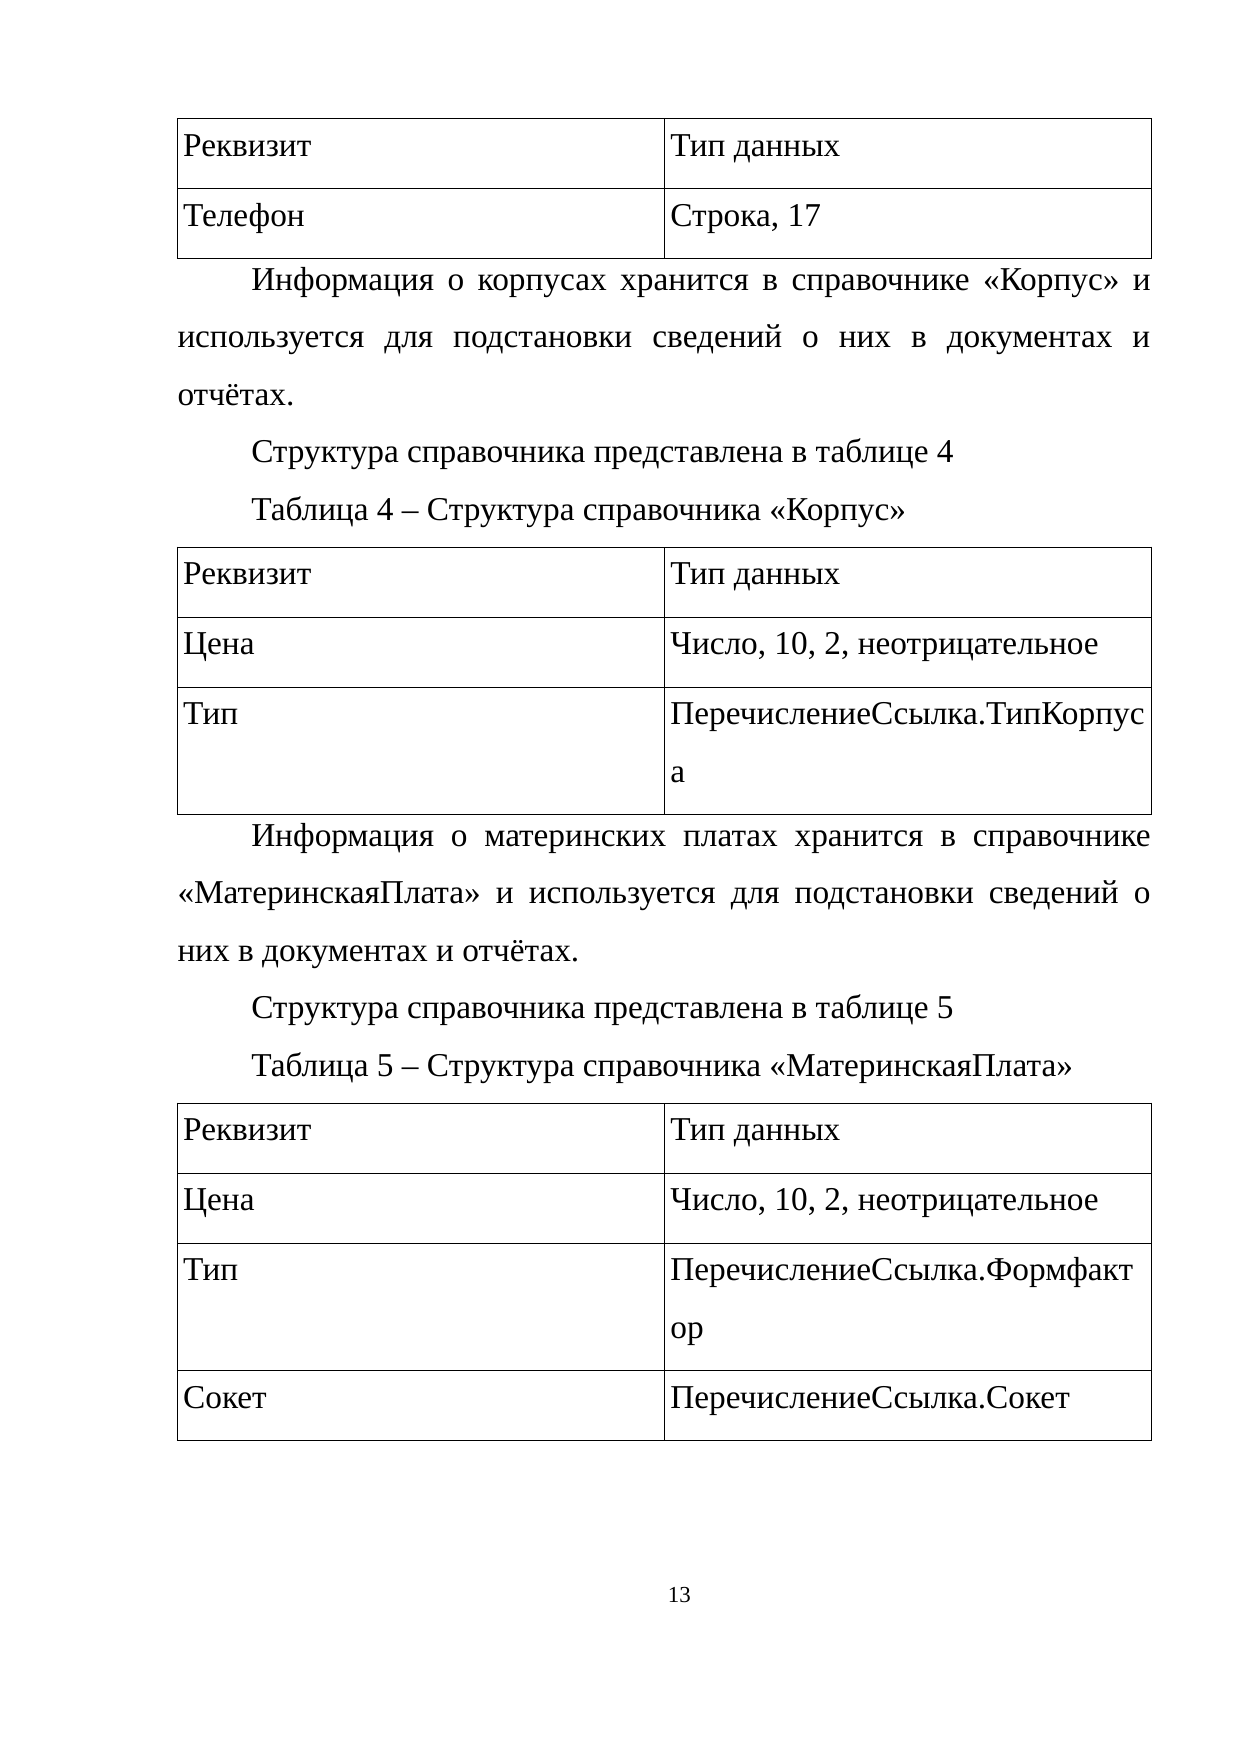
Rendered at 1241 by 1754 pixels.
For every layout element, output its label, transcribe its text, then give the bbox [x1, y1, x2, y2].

table_cell Цена [178, 1174, 664, 1243]
table_header Реквизит [178, 1104, 664, 1173]
table_cell Строка, 17 [665, 189, 1151, 258]
table_header Тип данных [665, 1104, 1151, 1173]
table_header Реквизит [178, 548, 664, 617]
table_cell ПеречислениеСсылка.Сокет [665, 1371, 1151, 1440]
table_cell Телефон [178, 189, 664, 258]
text Информация о корпусах хранится в справочнике «Корпус» и используется для подстановки сведений о них в документах и отчётах. [177, 259, 1152, 412]
table_cell Тип [178, 1244, 664, 1370]
text Структура справочника представлена в таблице 4 [177, 432, 1152, 470]
table_header Тип данных [665, 548, 1151, 617]
table_cell ПеречислениеСсылка.Формфактор [665, 1244, 1151, 1370]
table_cell Сокет [178, 1371, 664, 1440]
table_cell Число, 10, 2, неотрицательное [665, 618, 1151, 687]
text Таблица 4 – Структура справочника «Корпус» [177, 489, 1152, 527]
table_cell ПеречислениеСсылка.ТипКорпуса [665, 688, 1151, 814]
table_cell Число, 10, 2, неотрицательное [665, 1174, 1151, 1243]
text Таблица 5 – Структура справочника «МатеринскаяПлата» [177, 1045, 1152, 1083]
table_header Тип данных [665, 119, 1151, 188]
table_cell Цена [178, 618, 664, 687]
table_cell Тип [178, 688, 664, 814]
text Информация о материнских платах хранится в справочнике «МатеринскаяПлата» и используется для подстановки сведений о них в документах и отчётах. [177, 815, 1152, 968]
table_header Реквизит [178, 119, 664, 188]
text Структура справочника представлена в таблице 5 [177, 988, 1152, 1026]
